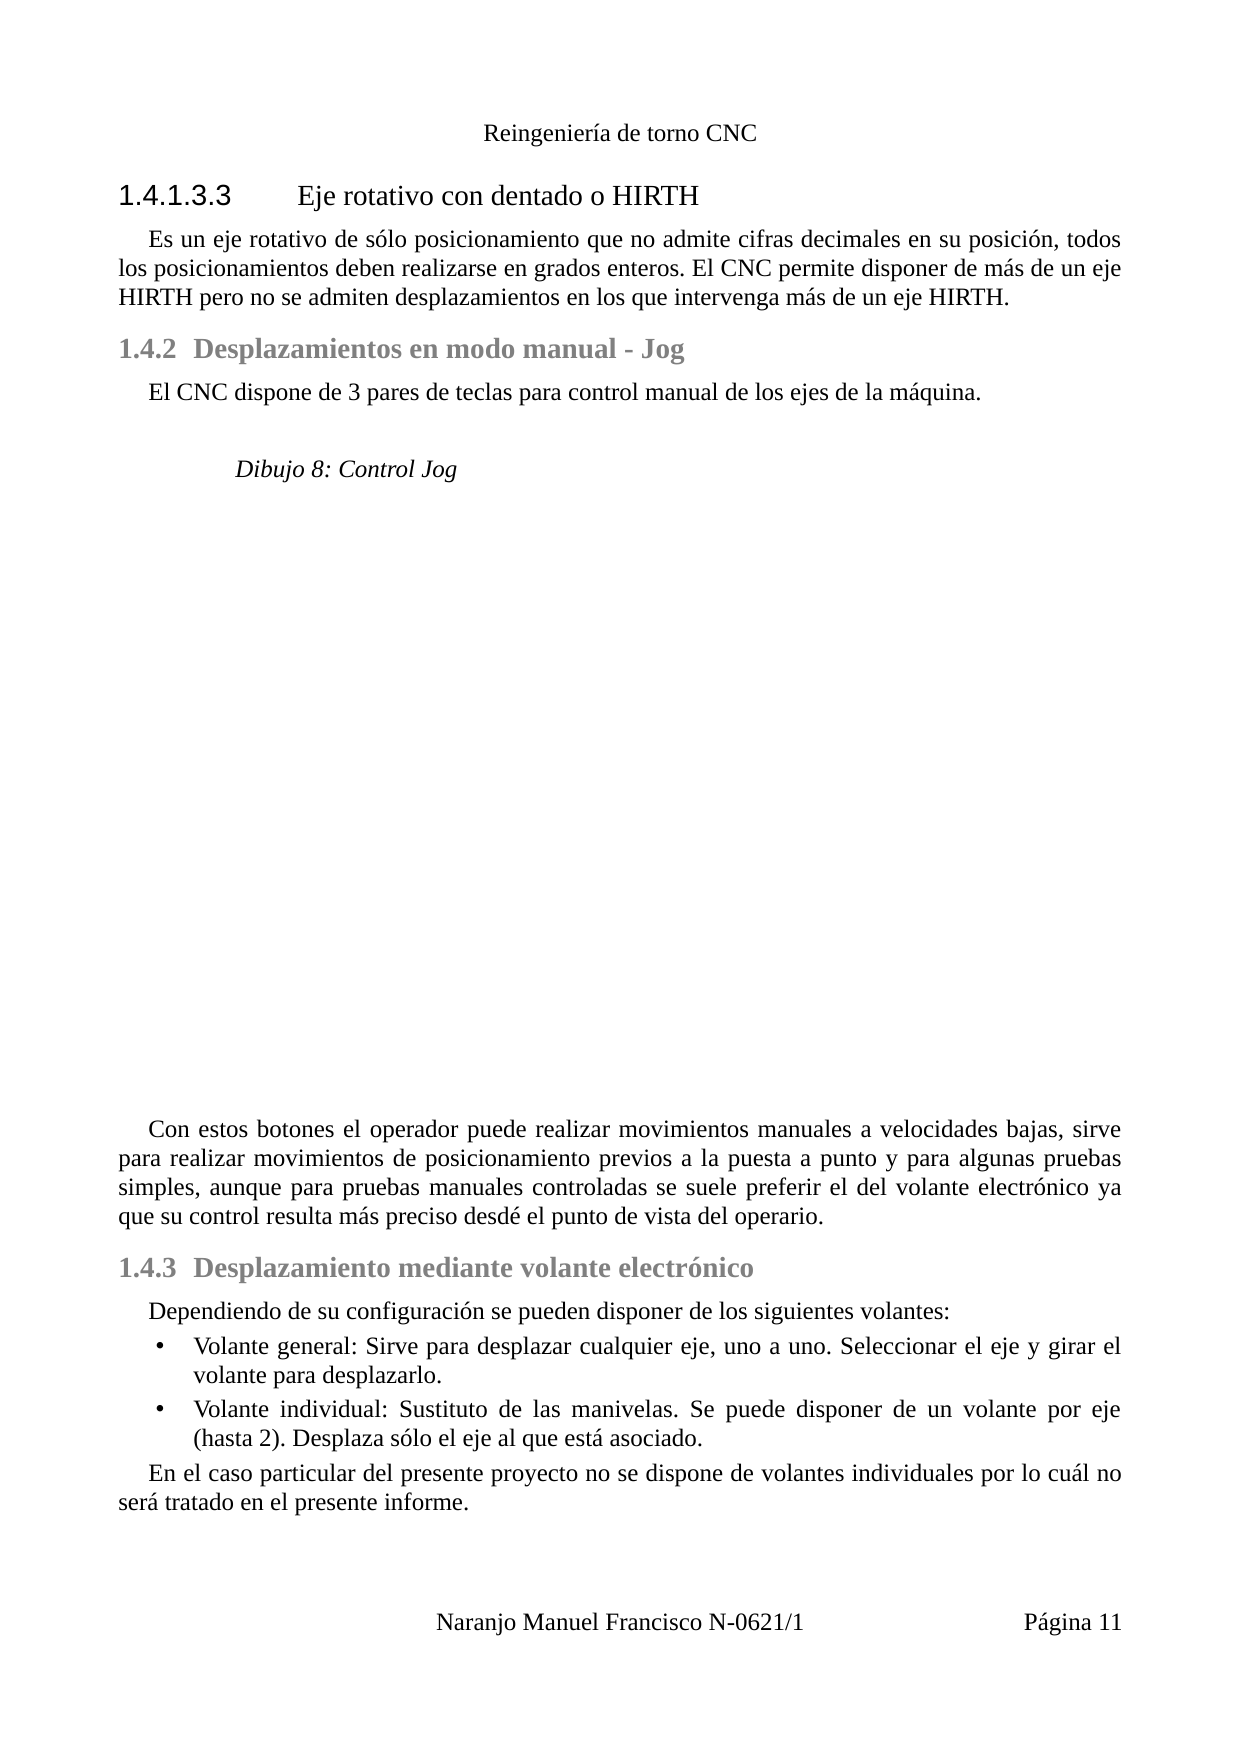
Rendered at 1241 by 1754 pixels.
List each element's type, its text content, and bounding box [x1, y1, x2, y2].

text El CNC dispone de 3 pares de teclas para control manual de los ejes de la máquina. [118, 377, 1122, 406]
text Con estos botones el operador puede realizar movimientos manuales a velocidades bajas, sirve para realizar movimientos de posicionamiento previos a la puesta a punto y para algunas pruebas simples, aunque para pruebas manuales controladas se suele preferir el del volante electrónico ya que su control resulta más preciso desdé el punto de vista del operario. [118, 1114, 1122, 1229]
text En el caso particular del presente proyecto no se dispone de volantes individuales por lo cuál no será tratado en el presente informe. [118, 1458, 1122, 1516]
text Dependiendo de su configuración se pueden disponer de los siguientes volantes: [118, 1296, 1122, 1325]
subtitle Eje rotativo con dentado o HIRTH [118, 178, 1122, 212]
subtitle Desplazamiento mediante volante electrónico [118, 1250, 1122, 1284]
text Dibujo 8: Control Jog [235, 454, 1005, 483]
text Es un eje rotativo de sólo posicionamiento que no admite cifras decimales en su posición, todos los posicionamientos deben realizarse en grados enteros. El CNC permite disponer de más de un eje HIRTH pero no se admiten desplazamientos en los que intervenga más de un eje HIRTH. [118, 224, 1122, 311]
subtitle Desplazamientos en modo manual - Jog [118, 331, 1122, 365]
list Volante individual: Sustituto de las manivelas. Se puede disponer de un volante por eje (hasta 2). Desplaza sólo el eje al que está asociado. [156, 1394, 1122, 1452]
list Volante general: Sirve para desplazar cualquier eje, uno a uno. Seleccionar el eje y girar el volante para desplazarlo. [156, 1331, 1122, 1388]
